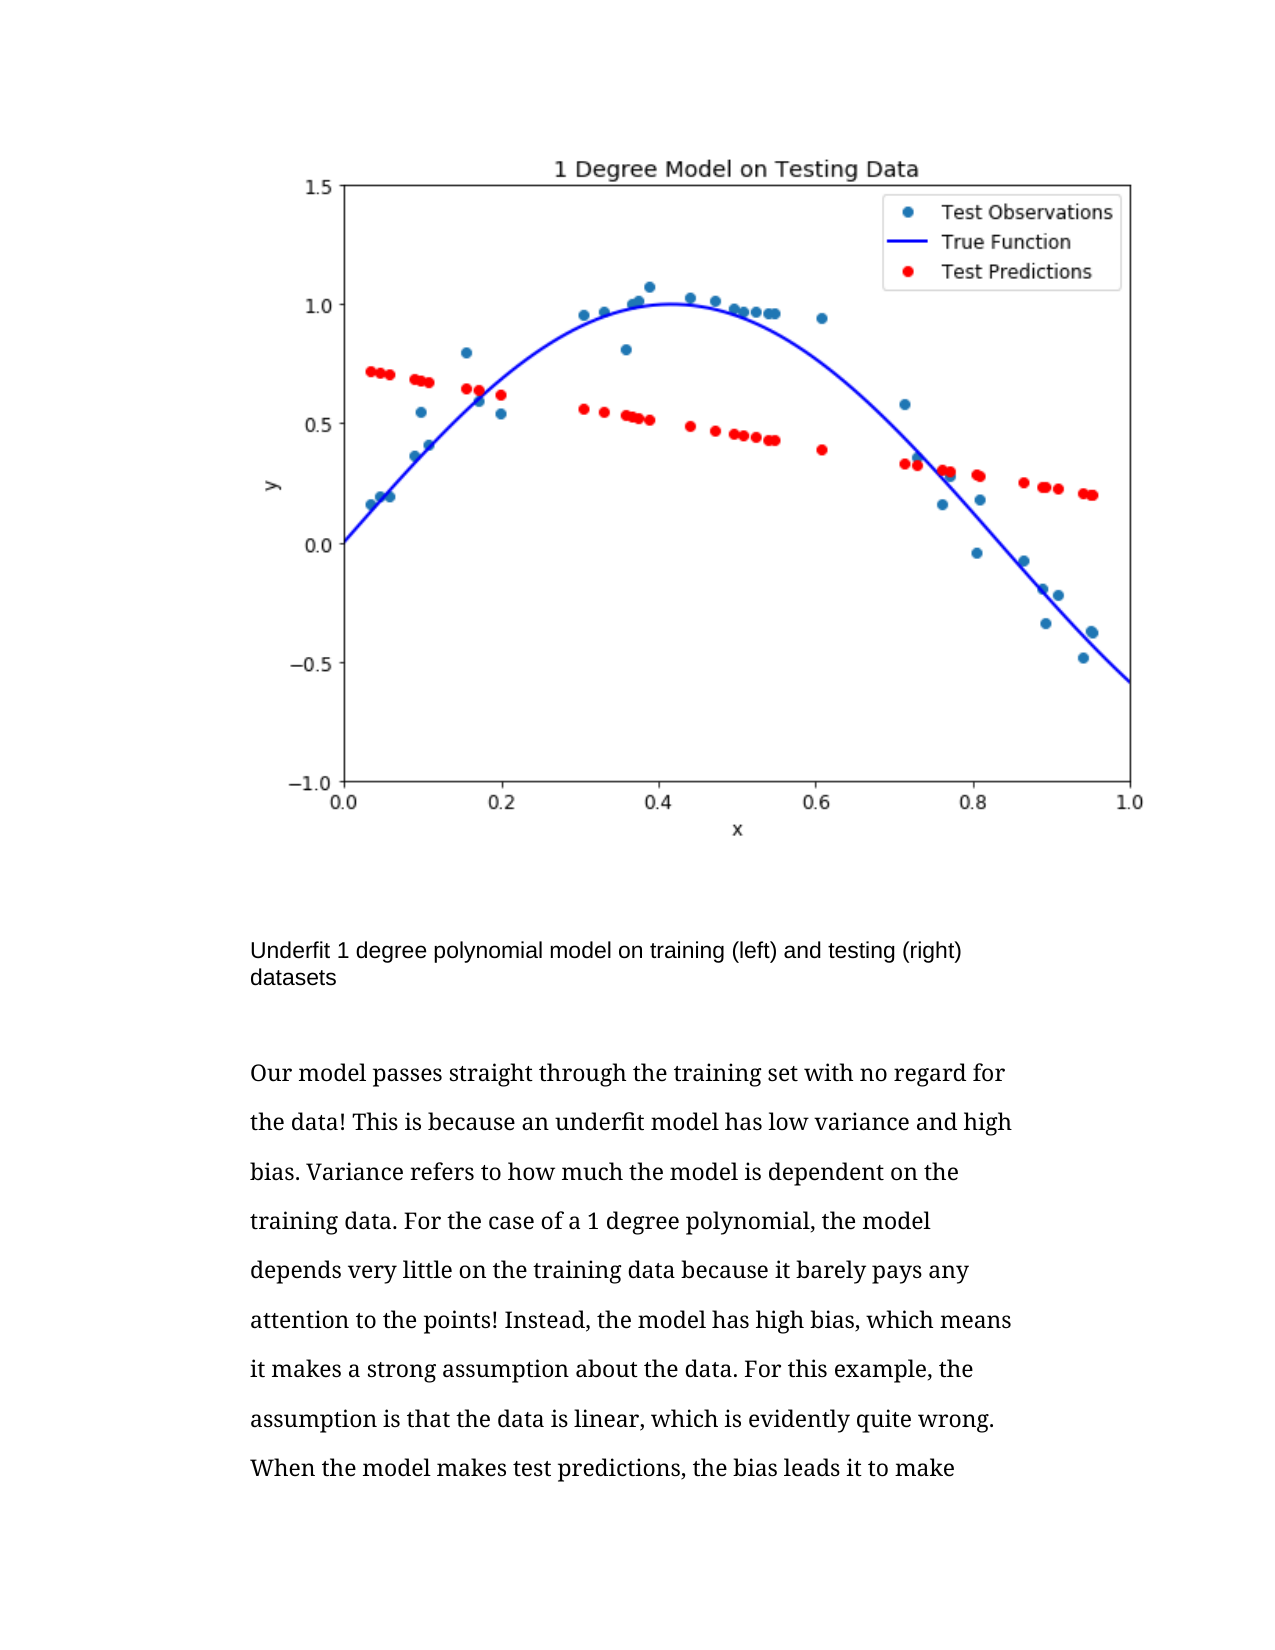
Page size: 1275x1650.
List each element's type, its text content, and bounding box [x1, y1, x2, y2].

text Our model passes straight through the training set with no regard for the data! This is because an underfit model has low variance and high bias. Variance refers to how much the model is dependent on the training data. For the case of a 1 degree polynomial, the model depends very little on the training data because it barely pays any attention to the points! Instead, the model has high bias, which means it makes a strong assumption about the data. For this example, the assumption is that the data is linear, which is evidently quite wrong. When the model makes test predictions, the bias leads it to make [250, 1057, 1025, 1483]
text Underfit 1 degree polynomial model on training (left) and testing (right) datasets [250, 937, 1025, 990]
picture [250, 150, 1155, 850]
